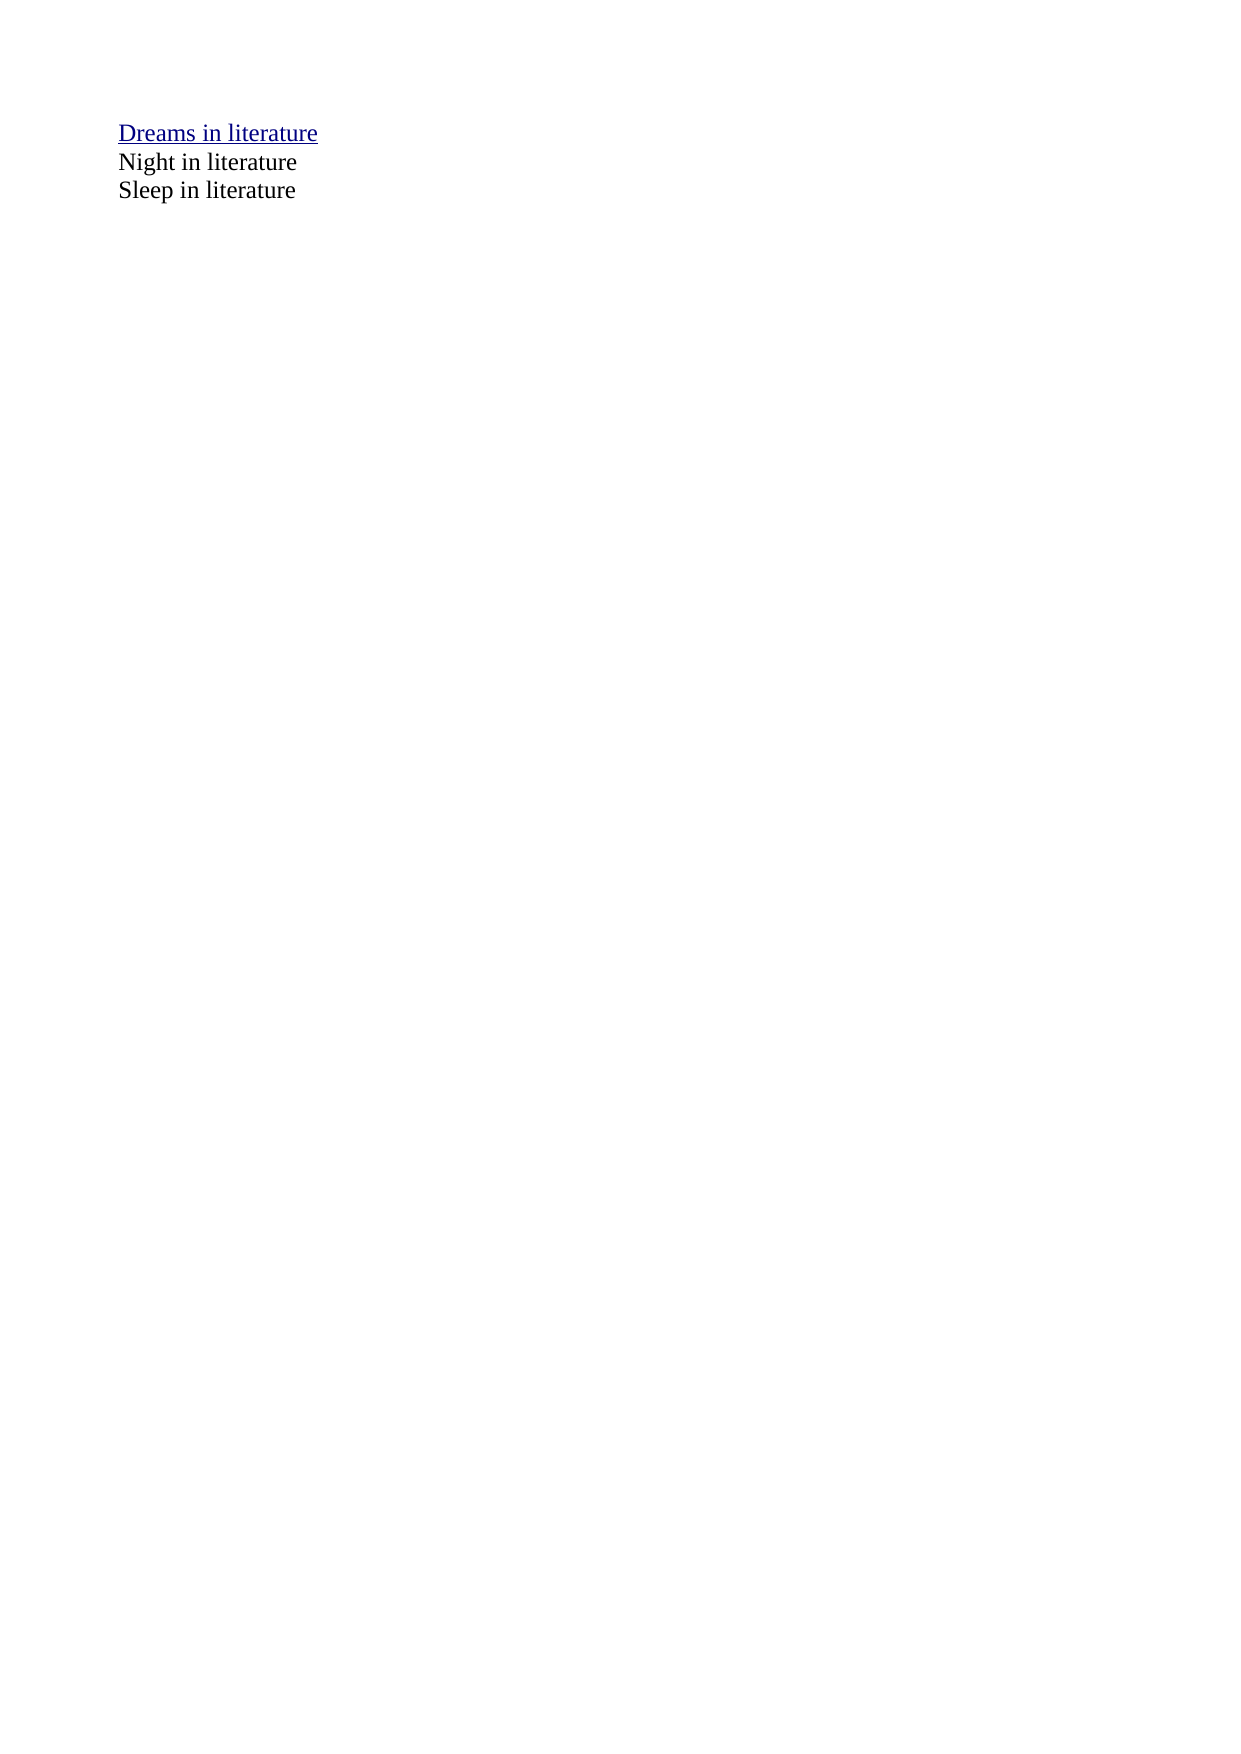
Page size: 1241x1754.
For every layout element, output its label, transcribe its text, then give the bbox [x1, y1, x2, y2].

text Sleep in literature [118, 176, 1122, 204]
text Dreams in literature [118, 118, 1122, 147]
text Night in literature [118, 147, 1122, 176]
